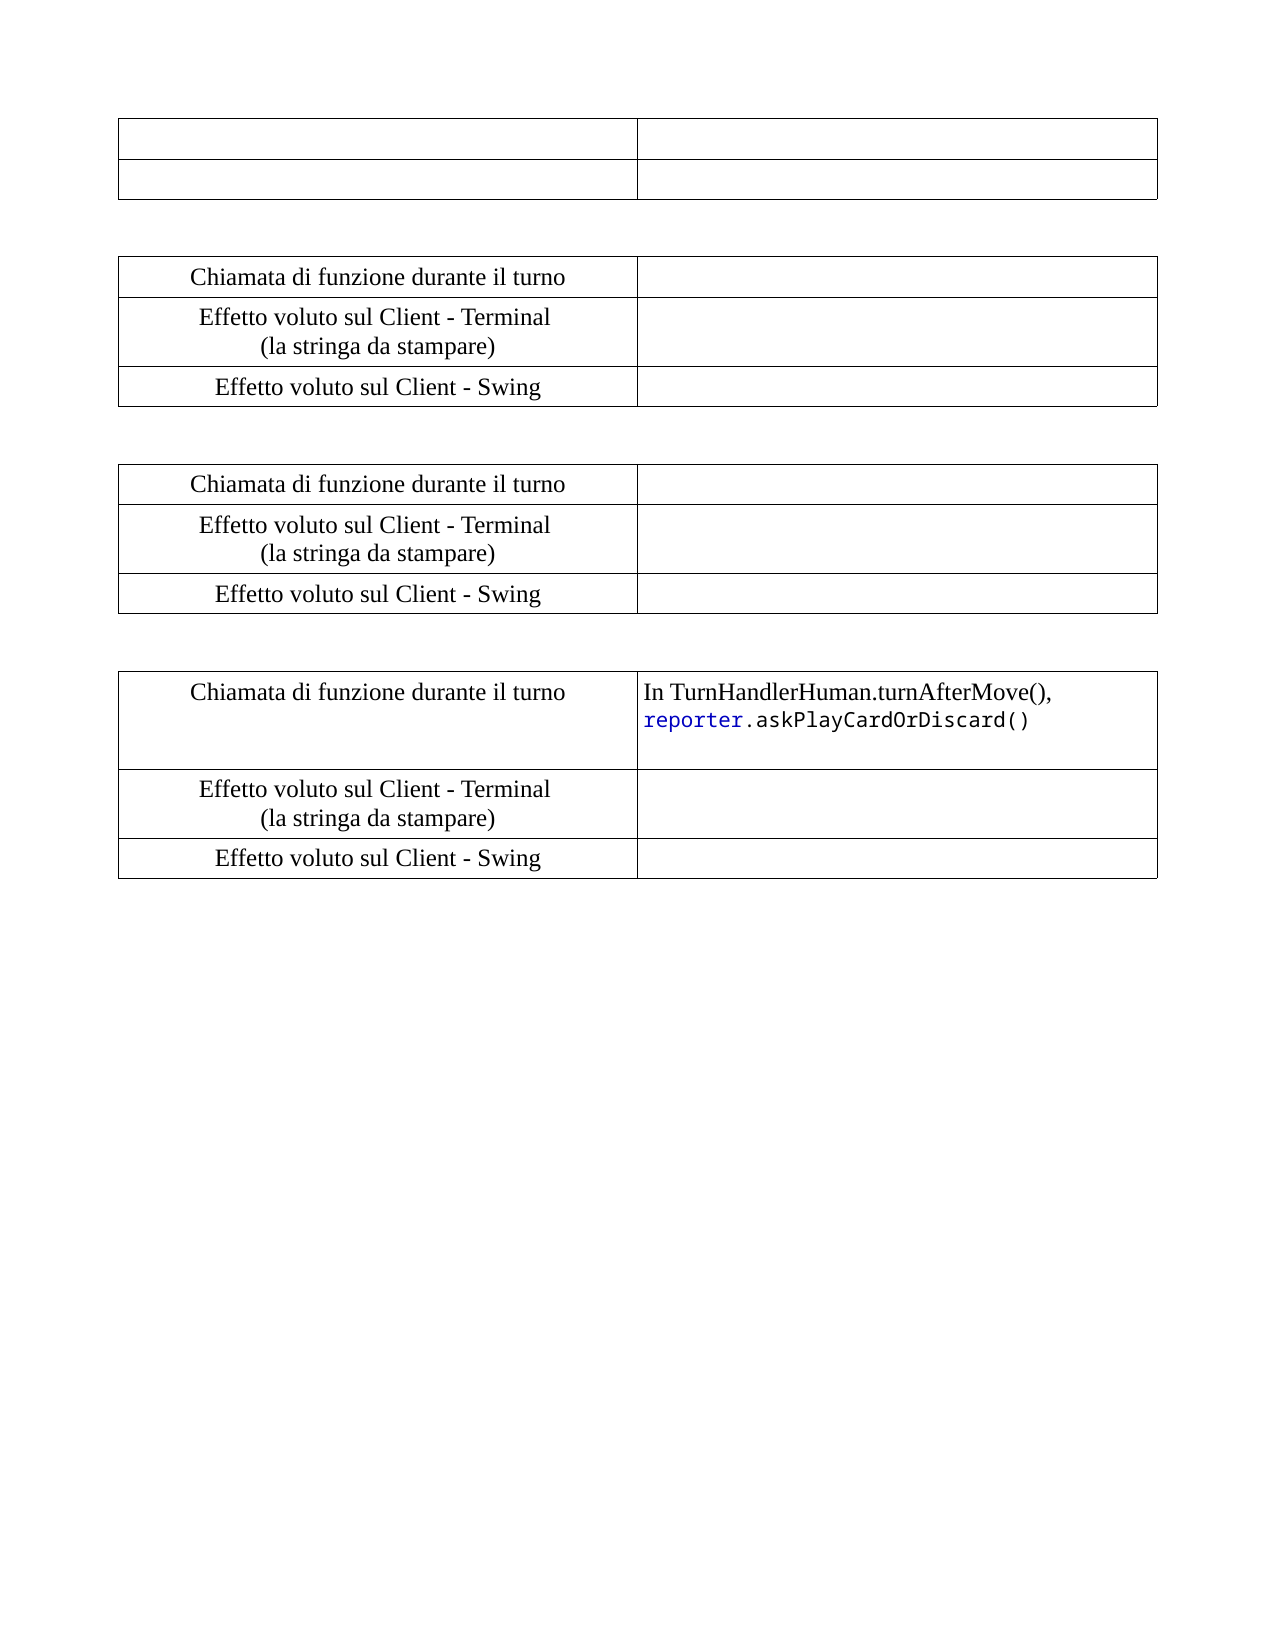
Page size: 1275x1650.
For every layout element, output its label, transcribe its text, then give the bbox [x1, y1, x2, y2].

table_cell Effetto voluto sul Client - Terminal (la stringa da stampare) [119, 505, 637, 573]
table_cell Effetto voluto sul Client - Swing [119, 367, 637, 406]
table_header Chiamata di funzione durante il turno [119, 672, 637, 768]
table_cell [638, 770, 1157, 837]
table_cell Effetto voluto sul Client - Swing [119, 839, 637, 878]
table_header Chiamata di funzione durante il turno [119, 257, 637, 297]
table_cell [638, 505, 1157, 573]
table_cell [638, 574, 1157, 613]
table_cell Effetto voluto sul Client - Terminal (la stringa da stampare) [119, 298, 637, 366]
table_cell [638, 160, 1157, 199]
table_cell Effetto voluto sul Client - Terminal (la stringa da stampare) [119, 770, 637, 837]
table_header [638, 257, 1157, 297]
table_header In TurnHandlerHuman.turnAfterMove(), reporter.askPlayCardOrDiscard() [638, 672, 1157, 768]
table_cell [638, 367, 1157, 406]
table_cell [638, 119, 1157, 158]
table_header [638, 465, 1157, 504]
table_header Chiamata di funzione durante il turno [119, 465, 637, 504]
table_cell [119, 160, 637, 199]
table_cell [638, 839, 1157, 878]
table_cell [638, 298, 1157, 366]
table_cell Effetto voluto sul Client - Swing [119, 574, 637, 613]
table_cell [119, 119, 637, 158]
